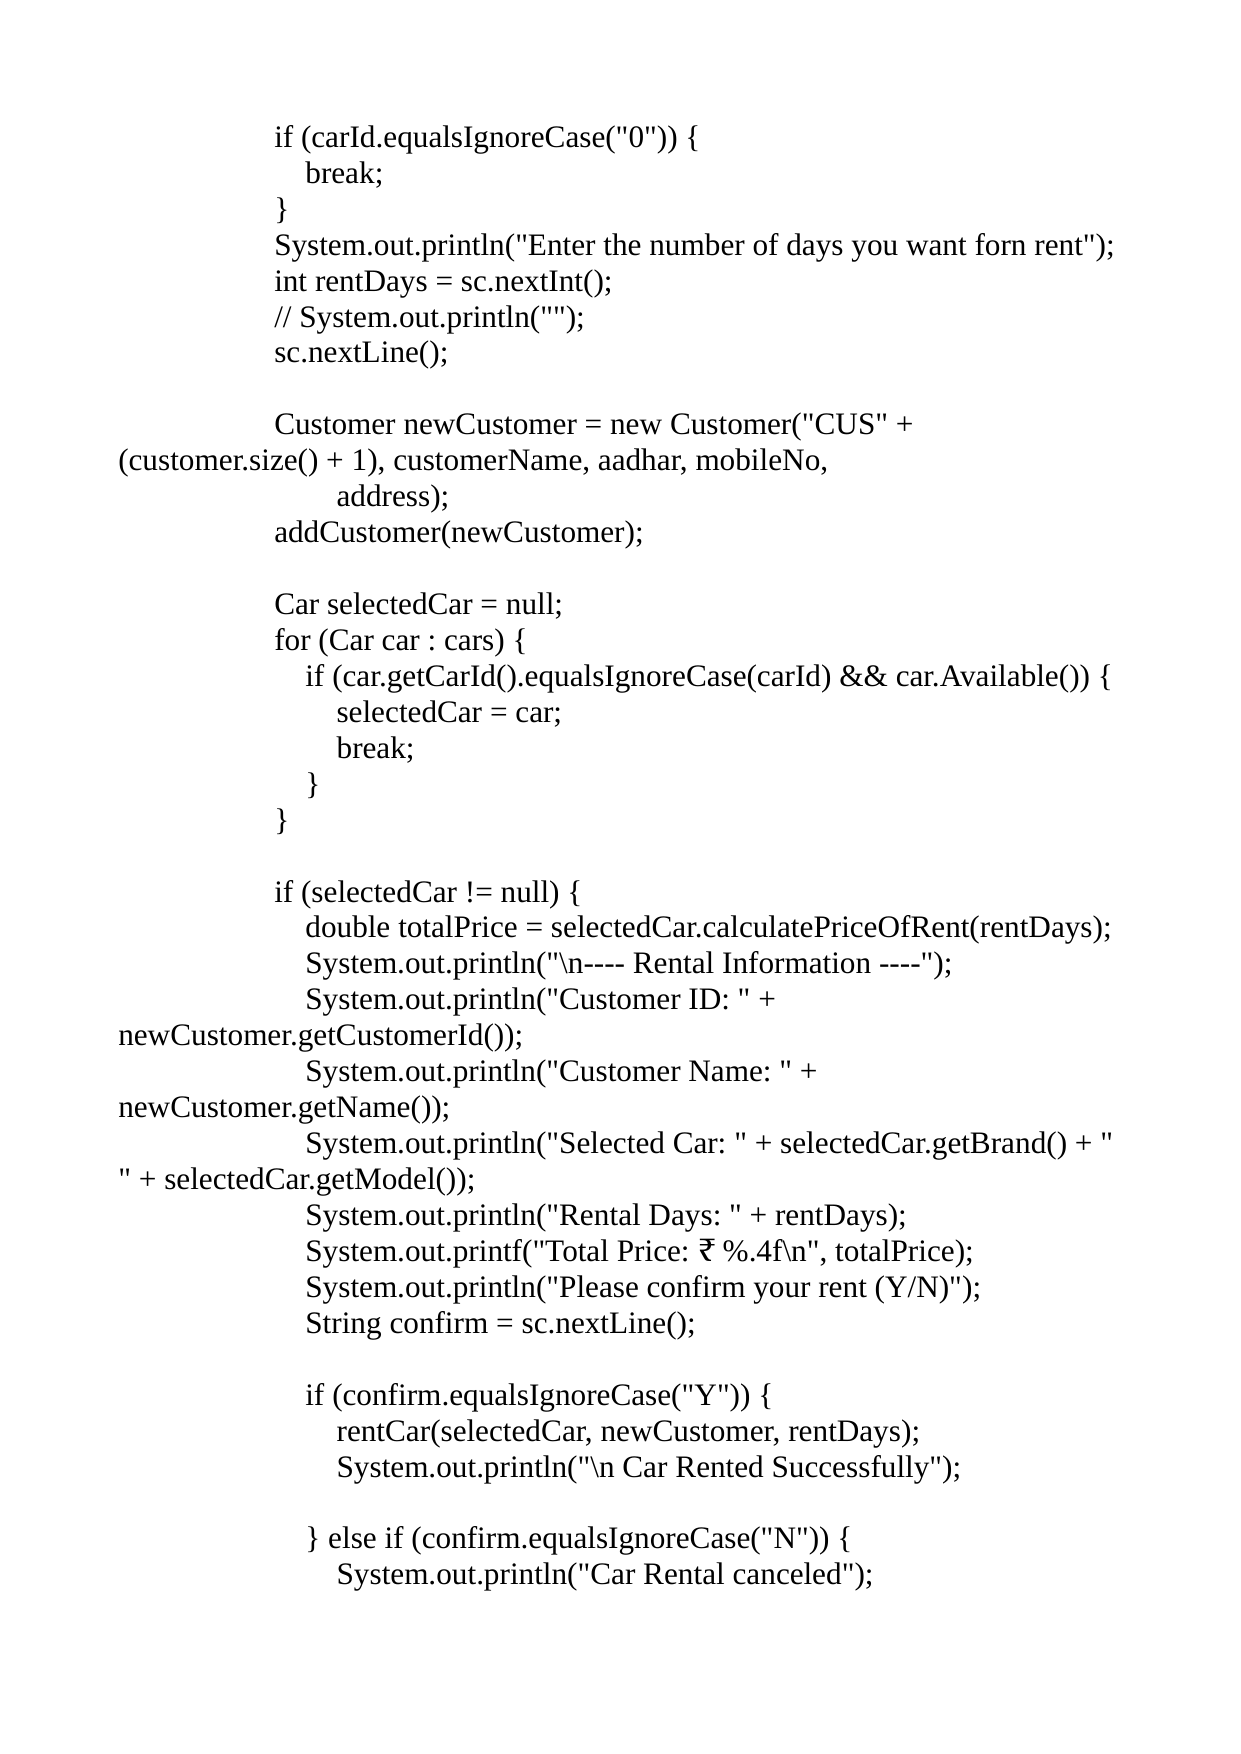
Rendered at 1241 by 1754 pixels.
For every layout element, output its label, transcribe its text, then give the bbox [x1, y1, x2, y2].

text System.out.println("Customer Name: " + newCustomer.getName()); [118, 1052, 1122, 1124]
text if (confirm.equalsIgnoreCase("Y")) { [118, 1376, 1122, 1412]
text Customer newCustomer = new Customer("CUS" + (customer.size() + 1), customerName, aadhar, mobileNo, [118, 406, 1122, 477]
text System.out.println("Car Rental canceled"); [118, 1556, 1122, 1592]
text sc.nextLine(); [118, 334, 1122, 370]
text selectedCar = car; [118, 693, 1122, 729]
text break; [118, 729, 1122, 765]
text } [118, 190, 1122, 226]
text System.out.println("\n---- Rental Information ----"); [118, 945, 1122, 981]
text double totalPrice = selectedCar.calculatePriceOfRent(rentDays); [118, 909, 1122, 945]
text if (selectedCar != null) { [118, 873, 1122, 909]
text // System.out.println(""); [118, 298, 1122, 334]
text Car selectedCar = null; [118, 585, 1122, 621]
text int rentDays = sc.nextInt(); [118, 262, 1122, 298]
text if (car.getCarId().equalsIgnoreCase(carId) && car.Available()) { [118, 657, 1122, 693]
text rentCar(selectedCar, newCustomer, rentDays); [118, 1412, 1122, 1448]
text System.out.println("\n Car Rented Successfully"); [118, 1448, 1122, 1484]
text System.out.println("Rental Days: " + rentDays); [118, 1196, 1122, 1232]
text System.out.println("Please confirm your rent (Y/N)"); [118, 1268, 1122, 1304]
text for (Car car : cars) { [118, 621, 1122, 657]
text System.out.println("Customer ID: " + newCustomer.getCustomerId()); [118, 981, 1122, 1052]
text addCustomer(newCustomer); [118, 513, 1122, 549]
text } else if (confirm.equalsIgnoreCase("N")) { [118, 1520, 1122, 1556]
text address); [118, 477, 1122, 513]
text if (carId.equalsIgnoreCase("0")) { [118, 118, 1122, 154]
text } [118, 765, 1122, 801]
text String confirm = sc.nextLine(); [118, 1304, 1122, 1340]
text break; [118, 154, 1122, 190]
text System.out.println("Enter the number of days you want forn rent"); [118, 226, 1122, 262]
text System.out.printf("Total Price: ₹ %.4f\n", totalPrice); [118, 1232, 1122, 1268]
text System.out.println("Selected Car: " + selectedCar.getBrand() + " " + selectedCar.getModel()); [118, 1124, 1122, 1196]
text } [118, 801, 1122, 837]
